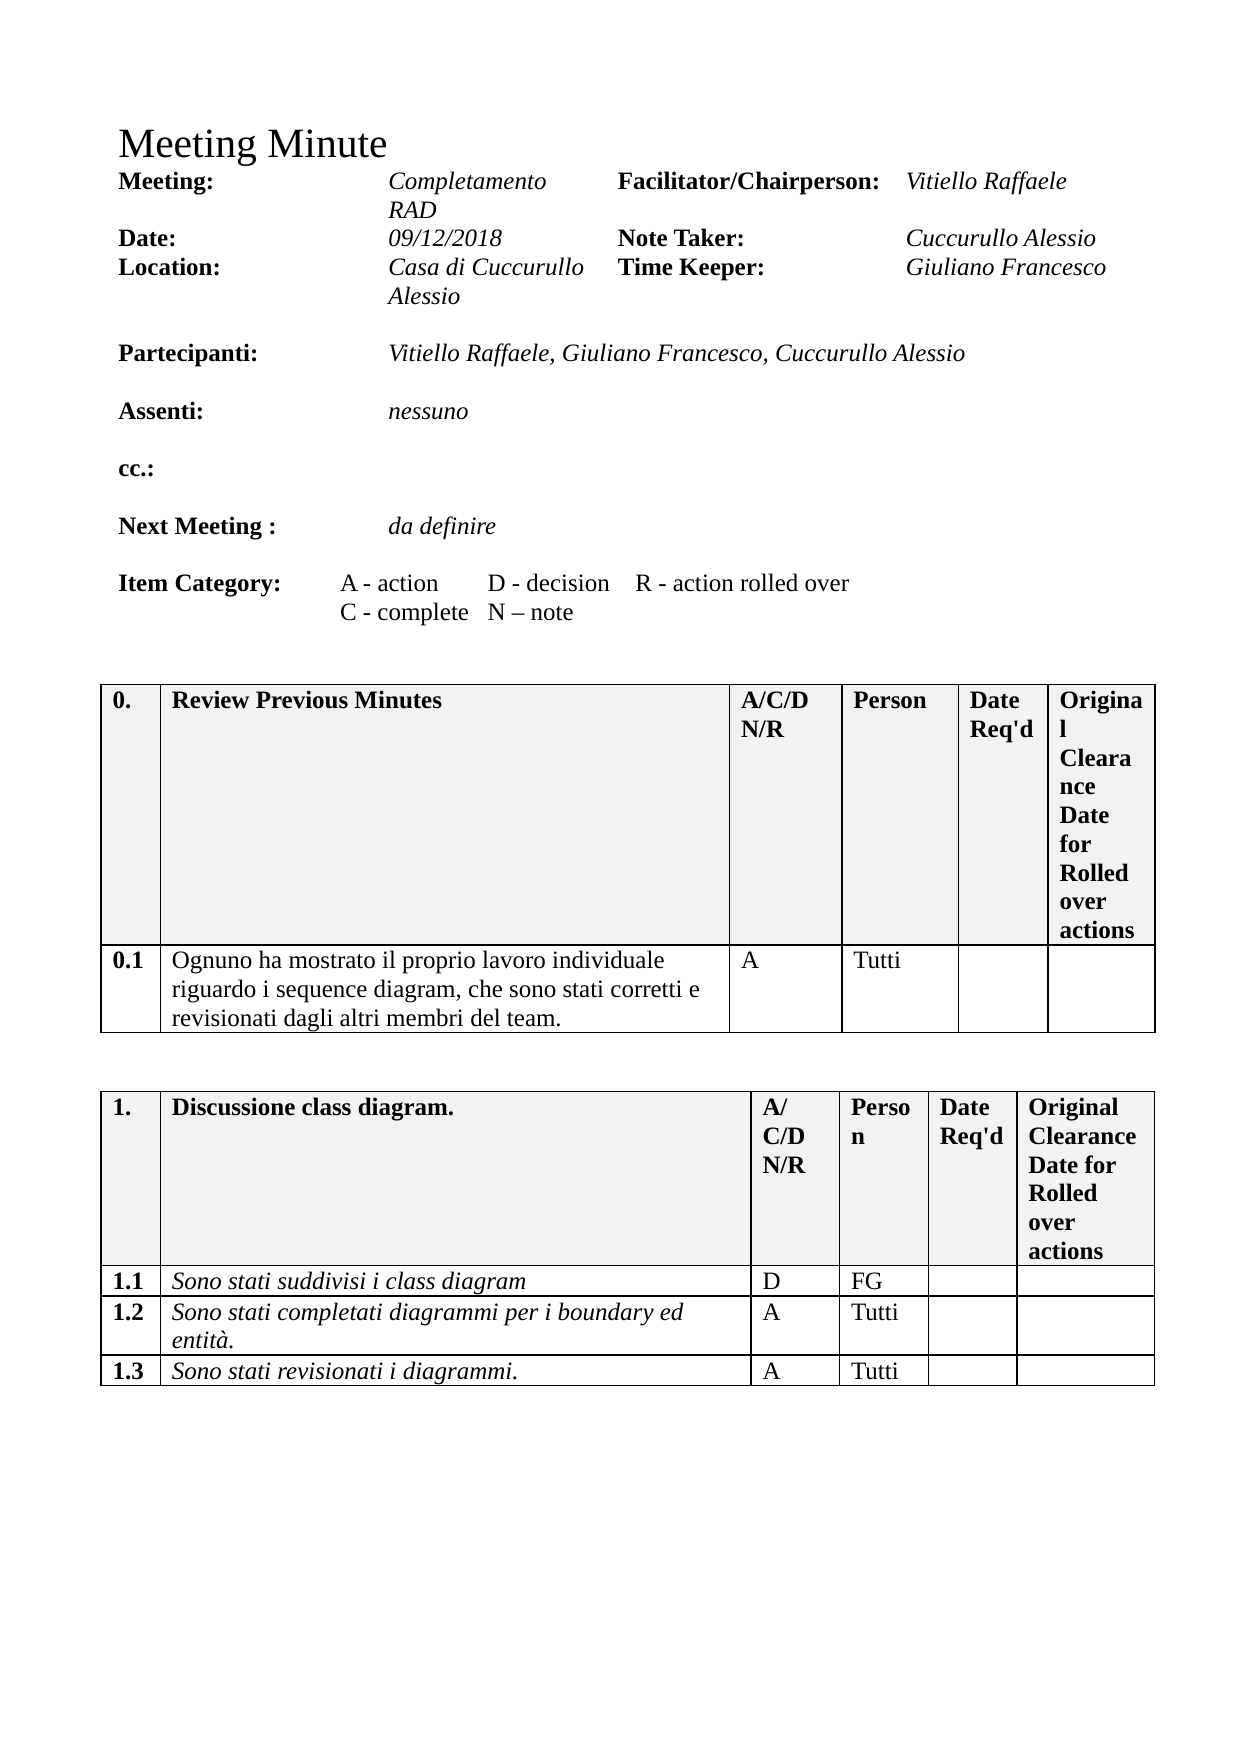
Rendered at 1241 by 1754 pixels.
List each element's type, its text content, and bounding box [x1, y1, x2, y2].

table_cell Tutti [840, 1356, 928, 1384]
table_cell Casa di Cuccurullo Alessio [377, 252, 606, 310]
table_cell [1049, 946, 1154, 1032]
table_header Original Clearance Date for Rolled over actions [1049, 685, 1154, 944]
table_header Completamento RAD [377, 166, 606, 223]
table_cell Sono stati revisionati i diagrammi. [161, 1356, 750, 1384]
text C - complete N – note [118, 597, 1122, 626]
table_cell 0.1 [102, 946, 160, 1032]
table_cell Partecipanti: [107, 339, 377, 367]
table_cell Tutti [840, 1297, 928, 1354]
table_cell D [752, 1266, 839, 1295]
table_cell Date: [107, 224, 377, 252]
table_cell Sono stati suddivisi i class diagram [161, 1266, 750, 1295]
table_cell nessuno [377, 396, 1127, 425]
table_cell Location: [107, 252, 377, 310]
table_header Person [843, 685, 958, 944]
table_cell Vitiello Raffaele, Giuliano Francesco, Cuccurullo Alessio [377, 339, 1127, 367]
text Meeting Minute [118, 118, 1122, 166]
table_cell Note Taker: [606, 224, 894, 252]
table_cell [929, 1297, 1016, 1354]
table_cell Assenti: [107, 396, 377, 425]
table_header Date Req'd [929, 1092, 1016, 1265]
table_header 1. [102, 1092, 160, 1265]
table_cell FG [840, 1266, 928, 1295]
table_header Meeting: [107, 166, 377, 223]
table_cell [107, 425, 377, 453]
table_cell [107, 367, 377, 396]
table_cell [1018, 1297, 1154, 1354]
text Item Category: A - action D - decision R - action rolled over [118, 568, 1122, 597]
table_cell Time Keeper: [606, 252, 894, 310]
table_cell A [730, 946, 841, 1032]
table_cell [377, 482, 1127, 511]
table_cell [1018, 1356, 1154, 1384]
table_header Person [840, 1092, 928, 1265]
table_header Review Previous Minutes [161, 685, 729, 944]
table_cell Giuliano Francesco [894, 252, 1127, 310]
table_cell [107, 482, 377, 511]
table_cell [959, 946, 1047, 1032]
table_cell A [752, 1297, 839, 1354]
table_cell Cuccurullo Alessio [894, 224, 1127, 252]
table_cell [107, 310, 377, 338]
table_cell A [752, 1356, 839, 1384]
table_cell 09/12/2018 [377, 224, 606, 252]
table_header Vitiello Raffaele [894, 166, 1127, 223]
table_cell Sono stati completati diagrammi per i boundary ed entità. [161, 1297, 750, 1354]
table_cell [929, 1266, 1016, 1295]
table_cell [377, 367, 1127, 396]
table_header 0. [102, 685, 160, 944]
table_cell da definire [377, 511, 1127, 540]
table_header Facilitator/Chairperson: [606, 166, 894, 223]
table_cell [377, 454, 1127, 482]
table_cell [377, 425, 1127, 453]
table_header A/C/D N/R [752, 1092, 839, 1265]
table_cell 1.3 [102, 1356, 160, 1384]
table_cell [929, 1356, 1016, 1384]
table_cell Ognuno ha mostrato il proprio lavoro individuale riguardo i sequence diagram, che sono stati corretti e revisionati dagli altri membri del team. [161, 946, 729, 1032]
table_header Original Clearance Date for Rolled over actions [1018, 1092, 1154, 1265]
table_cell [1018, 1266, 1154, 1295]
table_cell Next Meeting : [107, 511, 377, 540]
table_cell 1.2 [102, 1297, 160, 1354]
table_cell [377, 310, 1127, 338]
table_cell 1.1 [102, 1266, 160, 1295]
table_cell Tutti [843, 946, 958, 1032]
table_header Discussione class diagram. [161, 1092, 750, 1265]
table_header Date Req'd [959, 685, 1047, 944]
table_cell cc.: [107, 454, 377, 482]
table_header A/C/D N/R [730, 685, 841, 944]
